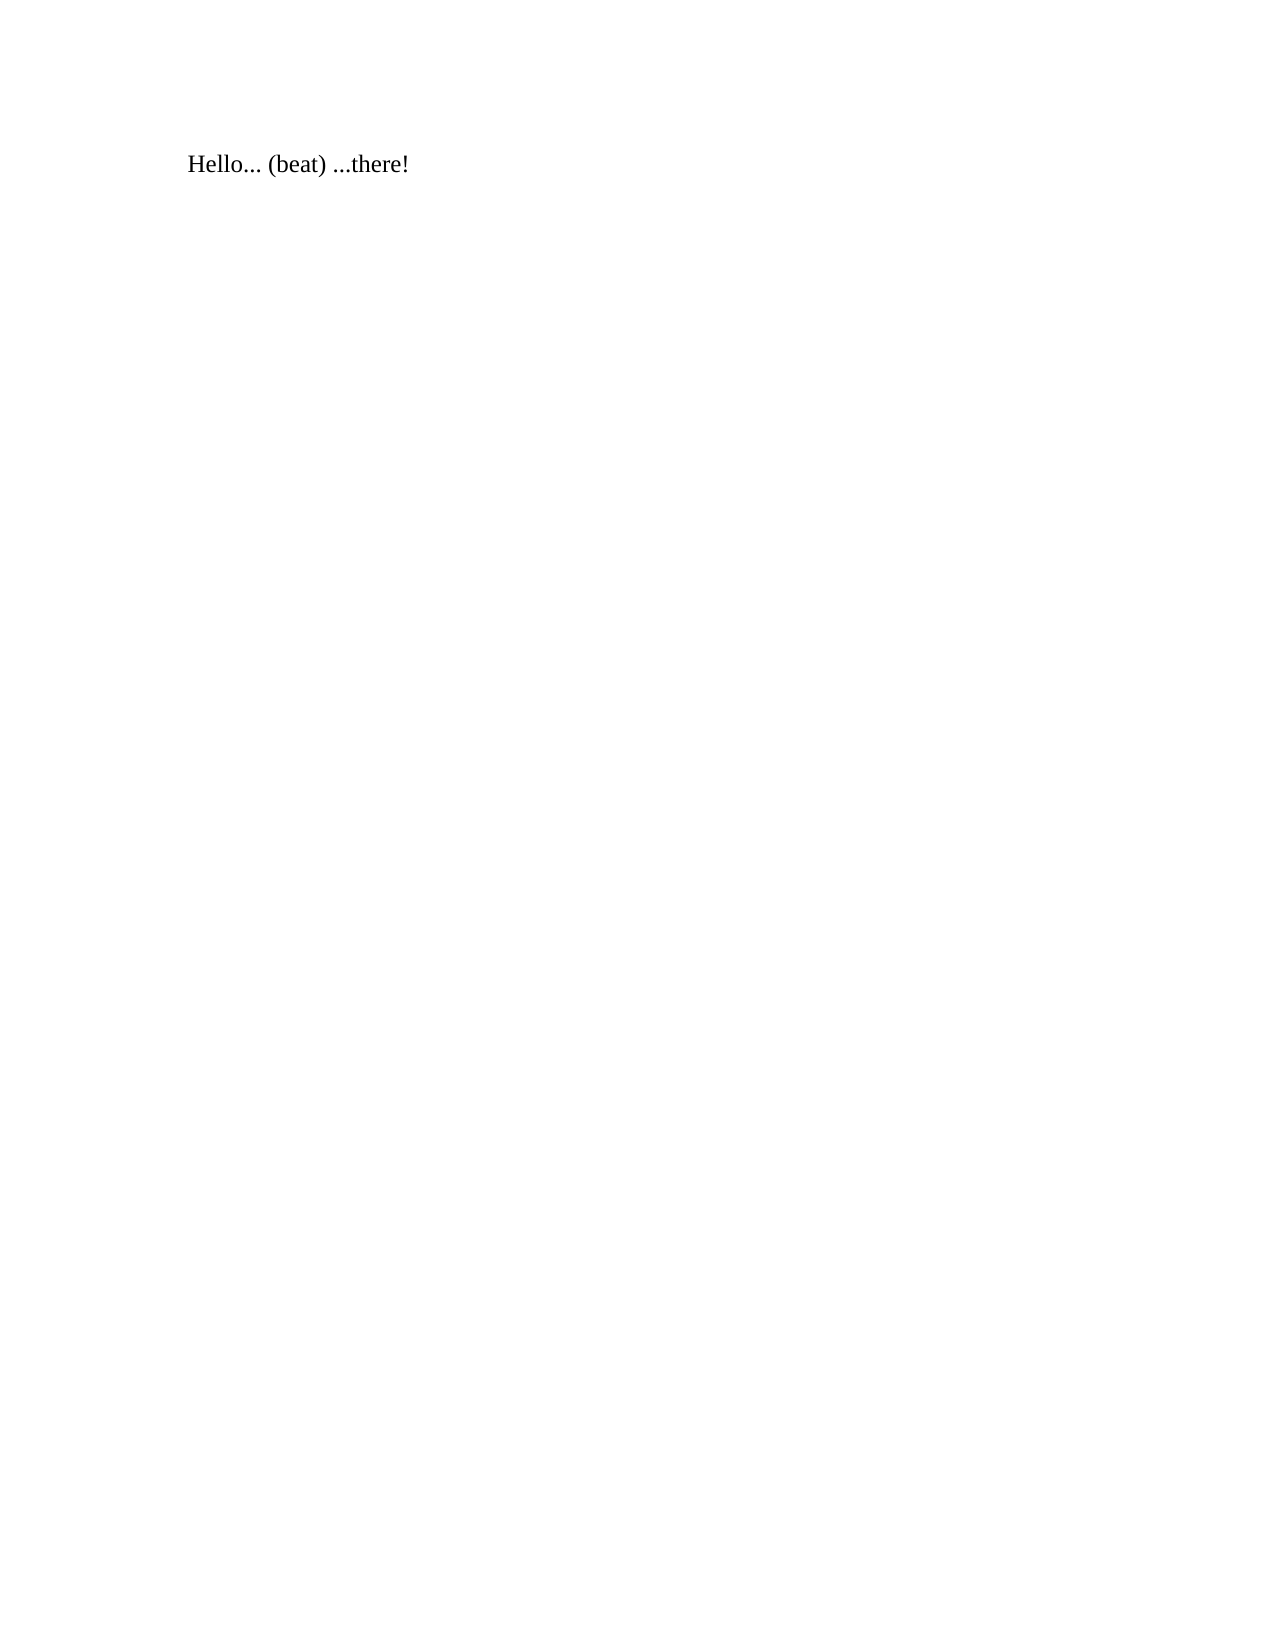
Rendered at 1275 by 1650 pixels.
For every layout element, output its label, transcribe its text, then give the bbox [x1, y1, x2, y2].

text Hello... (beat) ...there! [187, 150, 1087, 178]
